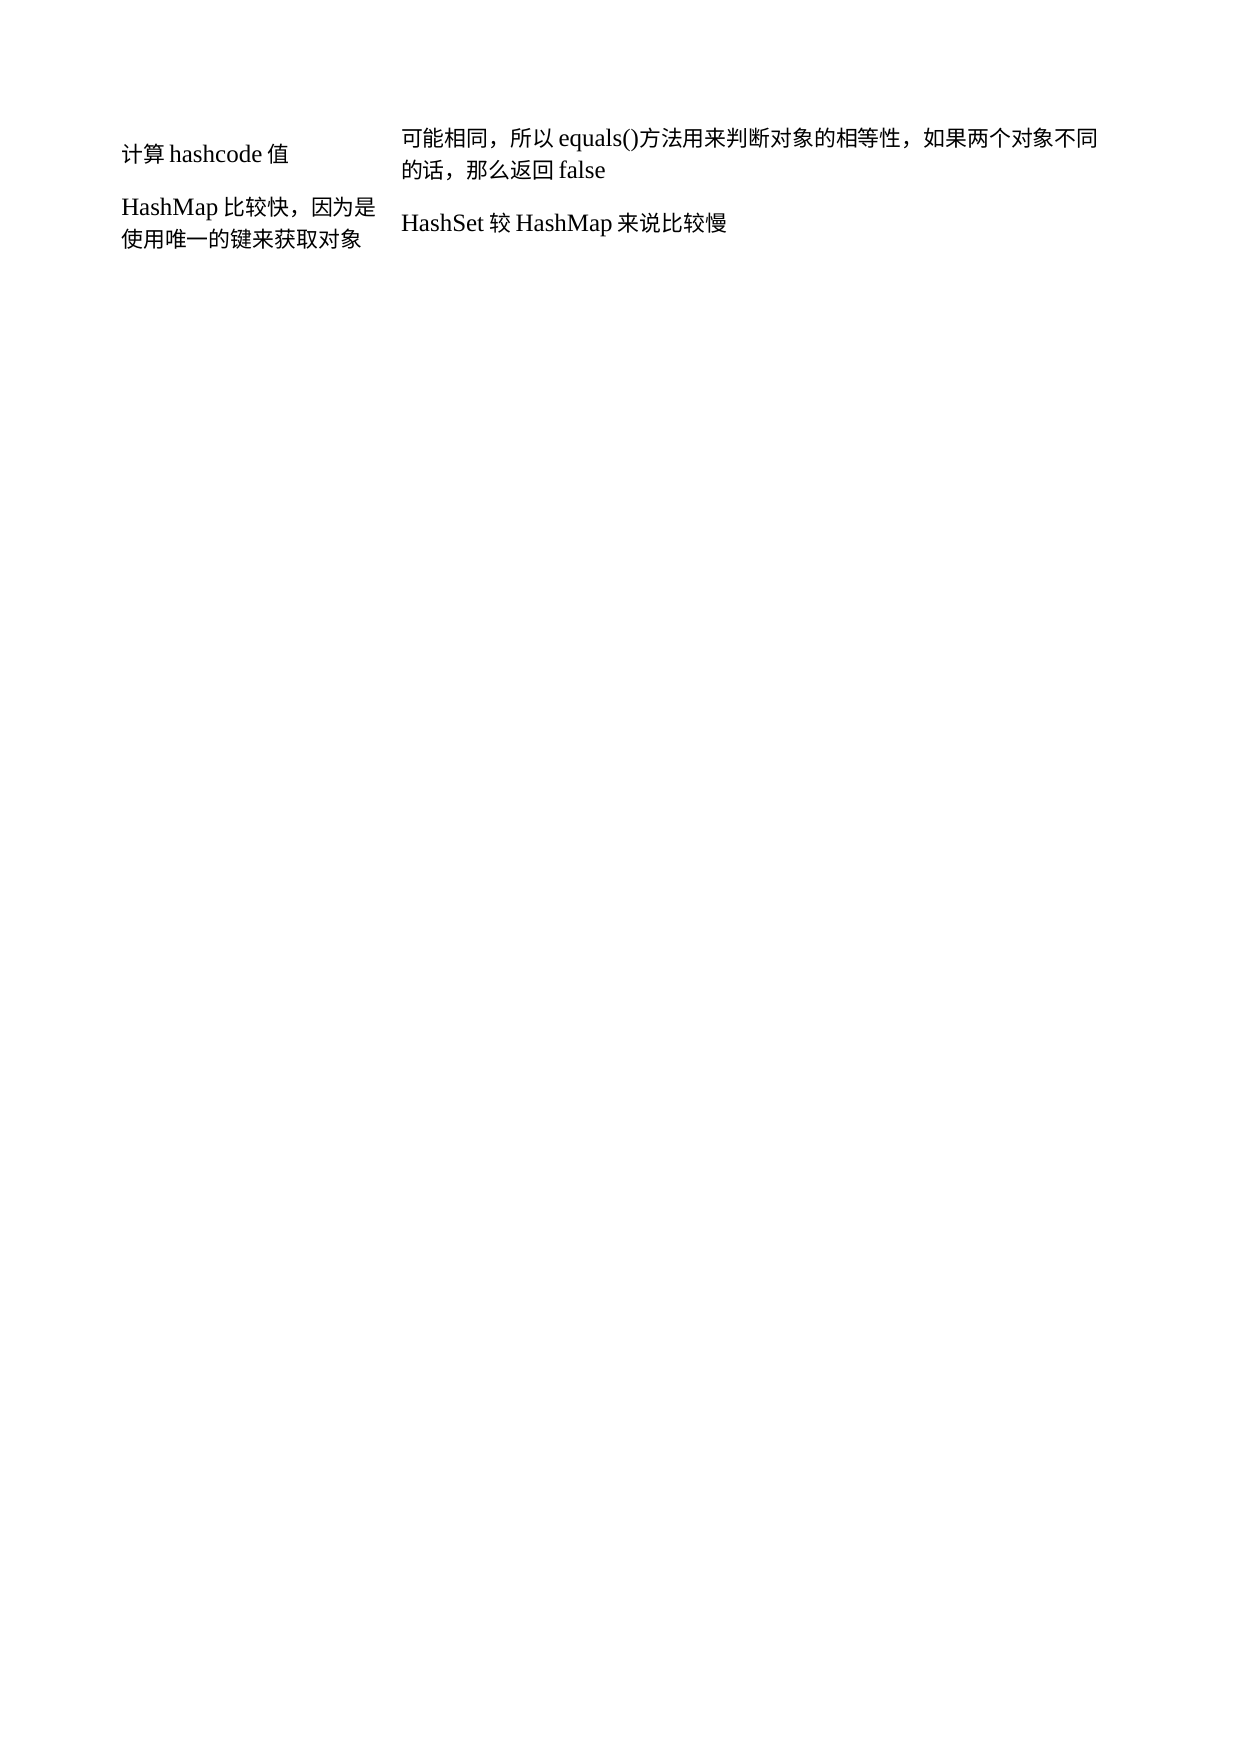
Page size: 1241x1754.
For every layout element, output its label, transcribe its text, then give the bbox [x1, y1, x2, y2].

table_cell HashSet较HashMap来说比较慢 [398, 187, 1122, 256]
table_cell HashMap比较快，因为是使用唯一的键来获取对象 [118, 187, 398, 256]
table_cell 可能相同，所以equals()方法用来判断对象的相等性，如果两个对象不同的话，那么返回false [398, 118, 1122, 187]
table_cell 计算hashcode值 [118, 118, 398, 187]
